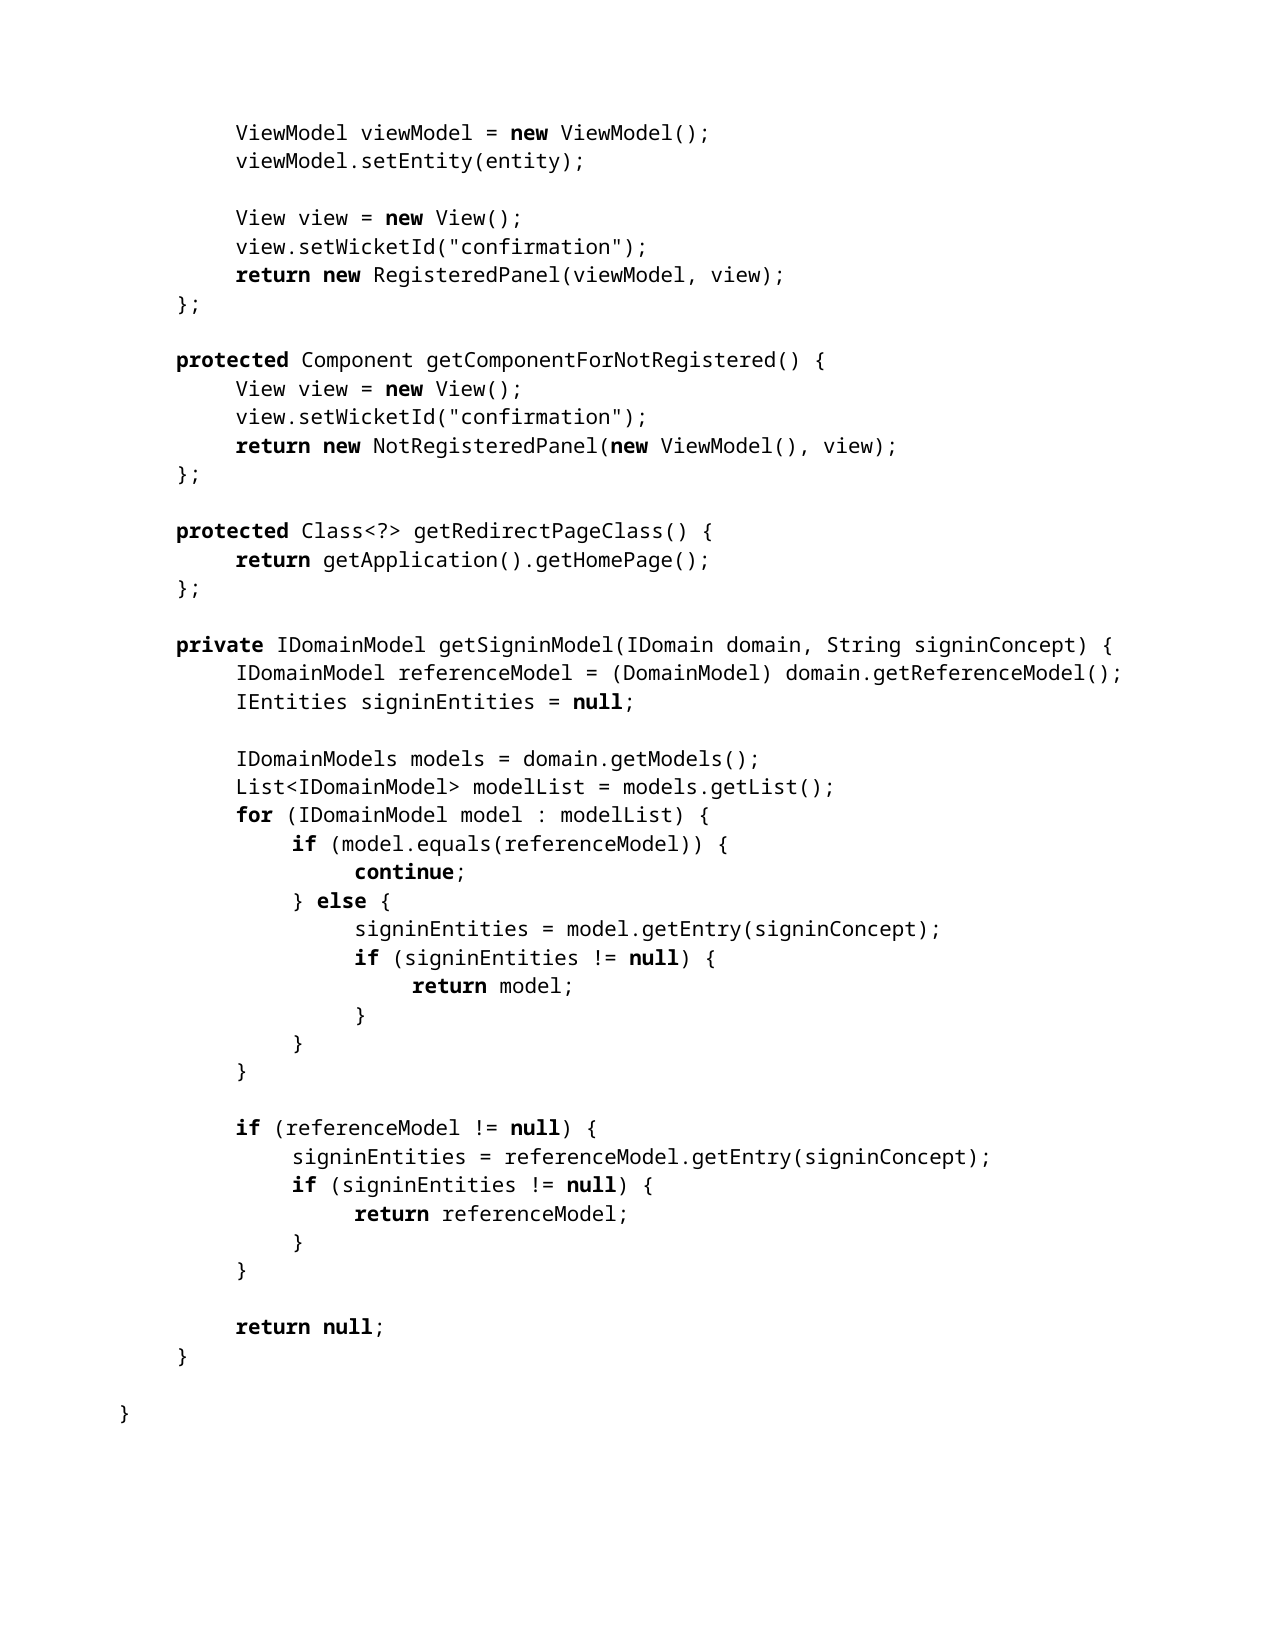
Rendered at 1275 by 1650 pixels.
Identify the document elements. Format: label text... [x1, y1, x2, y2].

text protected Component getComponentForNotRegistered() { [118, 346, 1157, 374]
text IDomainModels models = domain.getModels(); [118, 744, 1157, 772]
text View view = new View(); [118, 203, 1157, 232]
text } [118, 1341, 1157, 1369]
text return new RegisteredPanel(viewModel, view); [118, 260, 1157, 289]
text return null; [118, 1312, 1157, 1341]
text if (signinEntities != null) { [118, 1170, 1157, 1199]
text List<IDomainModel> modelList = models.getList(); [118, 772, 1157, 801]
text return new NotRegisteredPanel(new ViewModel(), view); [118, 431, 1157, 459]
text for (IDomainModel model : modelList) { [118, 801, 1157, 829]
text if (referenceModel != null) { [118, 1113, 1157, 1142]
text }; [118, 459, 1157, 488]
text view.setWicketId("confirmation"); [118, 402, 1157, 431]
text signinEntities = model.getEntry(signinConcept); [118, 914, 1157, 943]
text view.setWicketId("confirmation"); [118, 232, 1157, 260]
text viewModel.setEntity(entity); [118, 147, 1157, 175]
text return model; [118, 971, 1157, 1000]
text return referenceModel; [118, 1199, 1157, 1227]
text continue; [118, 857, 1157, 886]
text if (model.equals(referenceModel)) { [118, 829, 1157, 857]
text return getApplication().getHomePage(); [118, 545, 1157, 573]
text } [118, 1028, 1157, 1057]
text } [118, 1398, 1157, 1426]
text IDomainModel referenceModel = (DomainModel) domain.getReferenceModel(); [118, 658, 1157, 687]
text }; [118, 573, 1157, 602]
text private IDomainModel getSigninModel(IDomain domain, String signinConcept) { [118, 630, 1157, 658]
text if (signinEntities != null) { [118, 943, 1157, 971]
text View view = new View(); [118, 374, 1157, 402]
text IEntities signinEntities = null; [118, 687, 1157, 715]
text ViewModel viewModel = new ViewModel(); [118, 118, 1157, 147]
text }; [118, 289, 1157, 317]
text } [118, 1227, 1157, 1256]
text protected Class<?> getRedirectPageClass() { [118, 516, 1157, 545]
text } [118, 1057, 1157, 1085]
text } [118, 1000, 1157, 1028]
text signinEntities = referenceModel.getEntry(signinConcept); [118, 1142, 1157, 1170]
text } [118, 1256, 1157, 1284]
text } else { [118, 886, 1157, 914]
